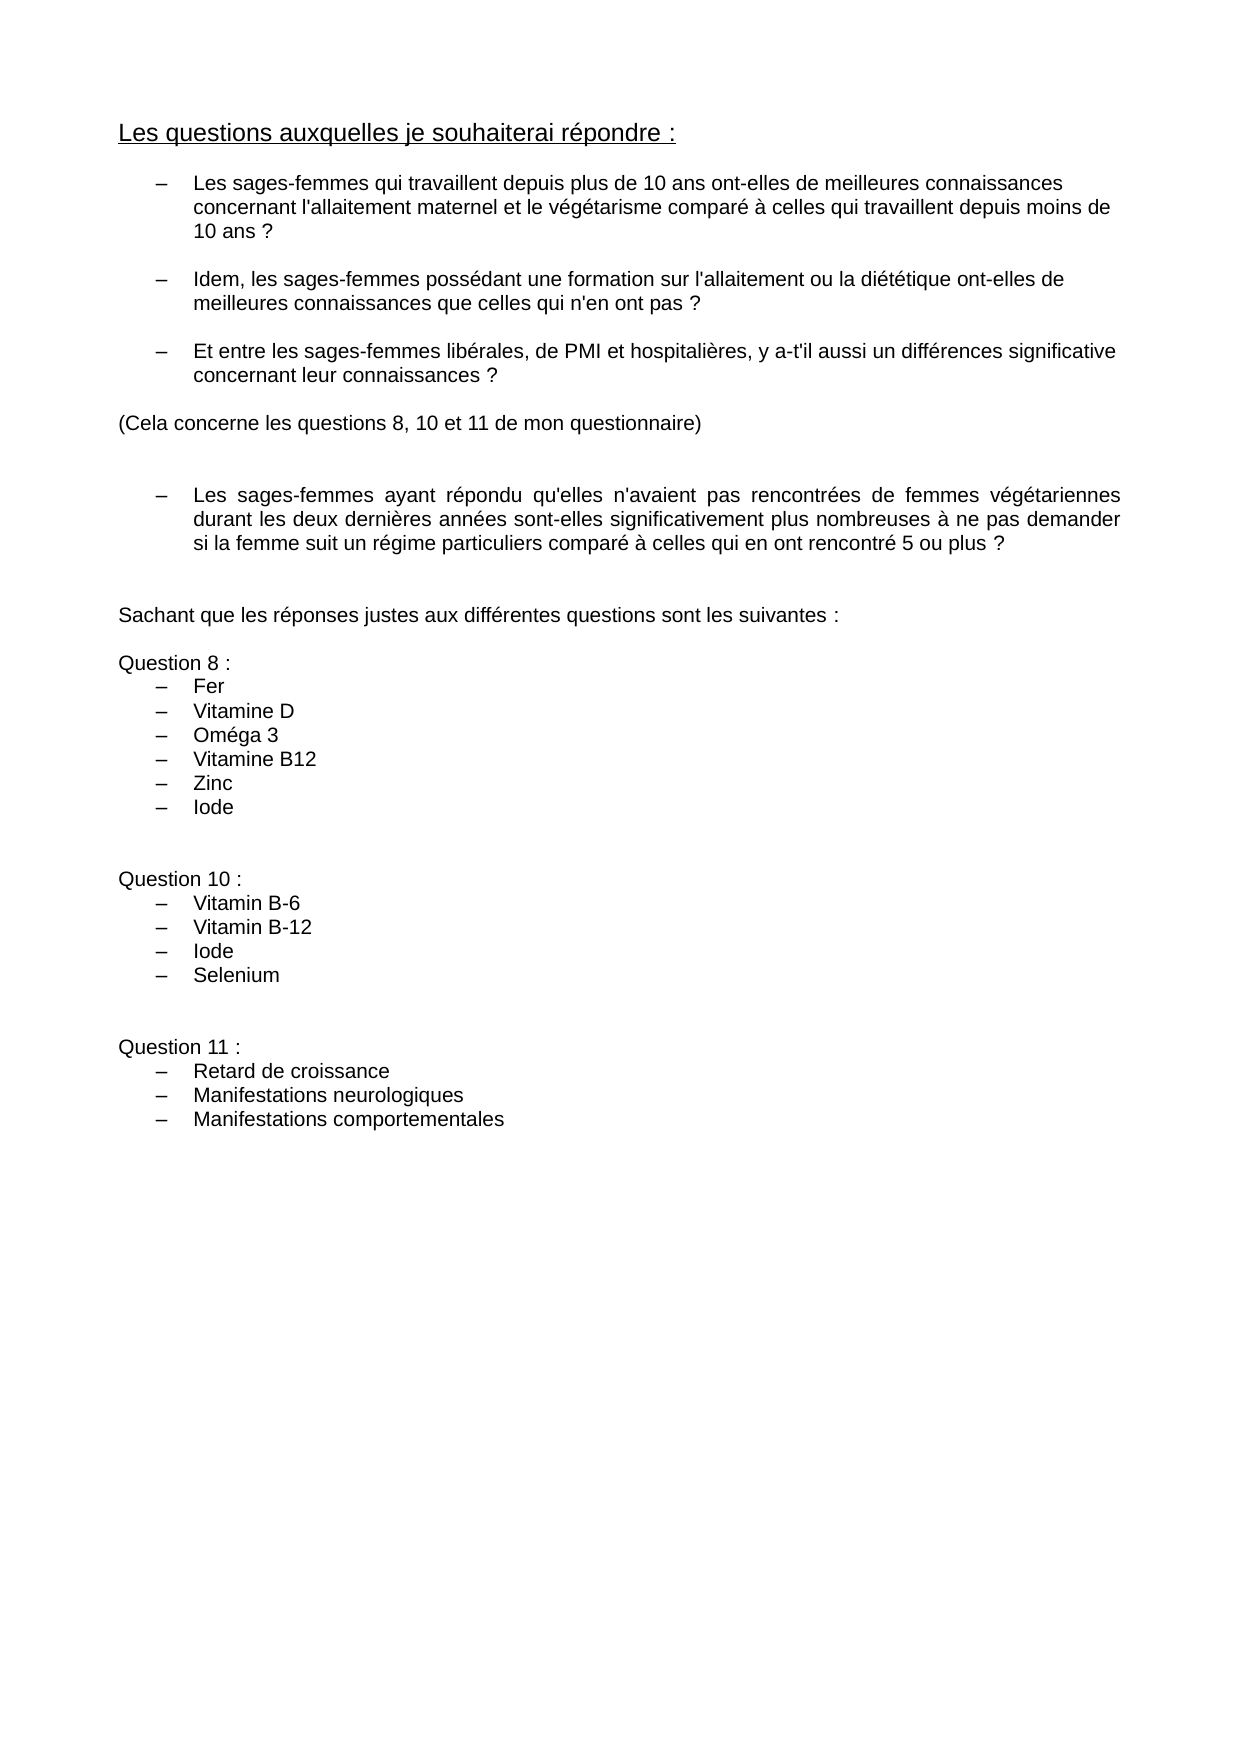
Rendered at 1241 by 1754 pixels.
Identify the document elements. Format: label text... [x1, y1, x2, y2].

list Selenium [156, 963, 1122, 987]
list Iode [156, 939, 1122, 963]
list Vitamin B-6 [156, 891, 1122, 915]
list Iode [156, 795, 1122, 819]
list Les sages-femmes ayant répondu qu'elles n'avaient pas rencontrées de femmes végétariennes durant les deux dernières années sont-elles significativement plus nombreuses à ne pas demander si la femme suit un régime particuliers comparé à celles qui en ont rencontré 5 ou plus ? [156, 483, 1122, 554]
list Vitamine D [156, 698, 1122, 722]
list Retard de croissance [156, 1059, 1122, 1083]
text Sachant que les réponses justes aux différentes questions sont les suivantes : [118, 602, 1122, 626]
list Fer [156, 674, 1122, 698]
list Manifestations comportementales [156, 1107, 1122, 1131]
text (Cela concerne les questions 8, 10 et 11 de mon questionnaire) [118, 411, 1122, 435]
list Zinc [156, 771, 1122, 795]
list Vitamin B-12 [156, 915, 1122, 939]
list Vitamine B12 [156, 747, 1122, 771]
list Idem, les sages-femmes possédant une formation sur l'allaitement ou la diététique ont-elles de meilleures connaissances que celles qui n'en ont pas ? [156, 267, 1122, 315]
list Manifestations neurologiques [156, 1083, 1122, 1107]
list Oméga 3 [156, 722, 1122, 747]
list Les sages-femmes qui travaillent depuis plus de 10 ans ont-elles de meilleures connaissances concernant l'allaitement maternel et le végétarisme comparé à celles qui travaillent depuis moins de 10 ans ? [156, 171, 1122, 243]
text Question 11 : [118, 1035, 1122, 1059]
text Question 8 : [118, 650, 1122, 674]
text Question 10 : [118, 867, 1122, 891]
text Les questions auxquelles je souhaiterai répondre : [118, 118, 1122, 147]
list Et entre les sages-femmes libérales, de PMI et hospitalières, y a-t'il aussi un différences significative concernant leur connaissances ? [156, 339, 1122, 387]
